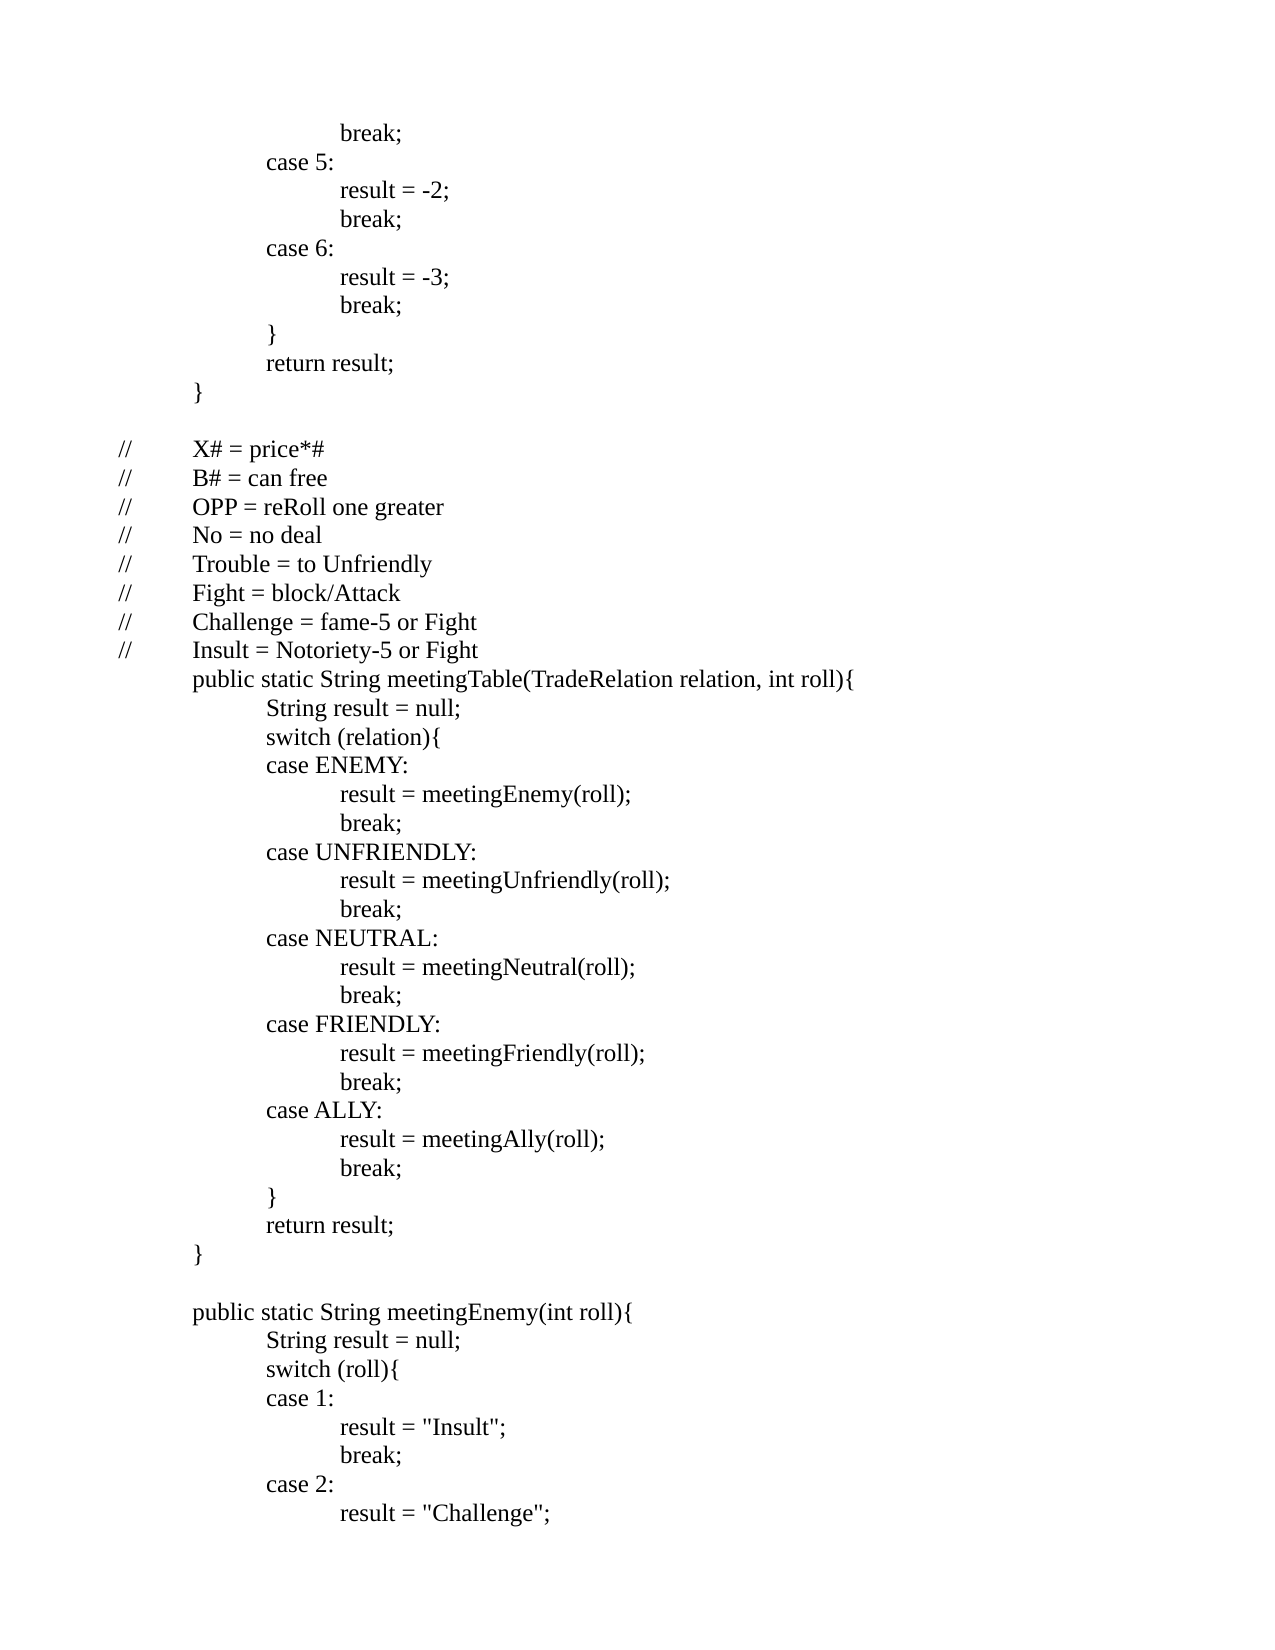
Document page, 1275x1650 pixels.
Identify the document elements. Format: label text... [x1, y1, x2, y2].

text // No = no deal [118, 521, 1157, 549]
text break; [118, 204, 1157, 233]
text case NEUTRAL: [118, 923, 1157, 952]
text return result; [118, 1211, 1157, 1239]
text break; [118, 981, 1157, 1009]
text // X# = price*# [118, 434, 1157, 463]
text break; [118, 1441, 1157, 1469]
text case ALLY: [118, 1096, 1157, 1124]
text } [118, 1239, 1157, 1268]
text // Trouble = to Unfriendly [118, 549, 1157, 578]
text result = -2; [118, 176, 1157, 204]
text break; [118, 1067, 1157, 1096]
text case 2: [118, 1469, 1157, 1498]
text result = meetingAlly(roll); [118, 1124, 1157, 1153]
text break; [118, 118, 1157, 147]
text break; [118, 291, 1157, 319]
text case 5: [118, 147, 1157, 176]
text case 1: [118, 1383, 1157, 1412]
text // Fight = block/Attack [118, 578, 1157, 607]
text result = "Insult"; [118, 1412, 1157, 1441]
text result = meetingNeutral(roll); [118, 952, 1157, 981]
text result = meetingUnfriendly(roll); [118, 866, 1157, 894]
text public static String meetingTable(TradeRelation relation, int roll){ [118, 664, 1157, 693]
text case ENEMY: [118, 751, 1157, 779]
text // Challenge = fame-5 or Fight [118, 607, 1157, 636]
text String result = null; [118, 1326, 1157, 1354]
text break; [118, 1153, 1157, 1182]
text result = meetingFriendly(roll); [118, 1038, 1157, 1067]
text return result; [118, 348, 1157, 377]
text public static String meetingEnemy(int roll){ [118, 1297, 1157, 1326]
text case 6: [118, 233, 1157, 262]
text case FRIENDLY: [118, 1009, 1157, 1038]
text } [118, 1182, 1157, 1211]
text // OPP = reRoll one greater [118, 492, 1157, 521]
text String result = null; [118, 693, 1157, 722]
text switch (relation){ [118, 722, 1157, 751]
text break; [118, 808, 1157, 837]
text // B# = can free [118, 463, 1157, 492]
text break; [118, 894, 1157, 923]
text switch (roll){ [118, 1354, 1157, 1383]
text result = -3; [118, 262, 1157, 291]
text } [118, 377, 1157, 406]
text result = meetingEnemy(roll); [118, 779, 1157, 808]
text case UNFRIENDLY: [118, 837, 1157, 866]
text // Insult = Notoriety-5 or Fight [118, 636, 1157, 664]
text result = "Challenge"; [118, 1498, 1157, 1527]
text } [118, 319, 1157, 348]
